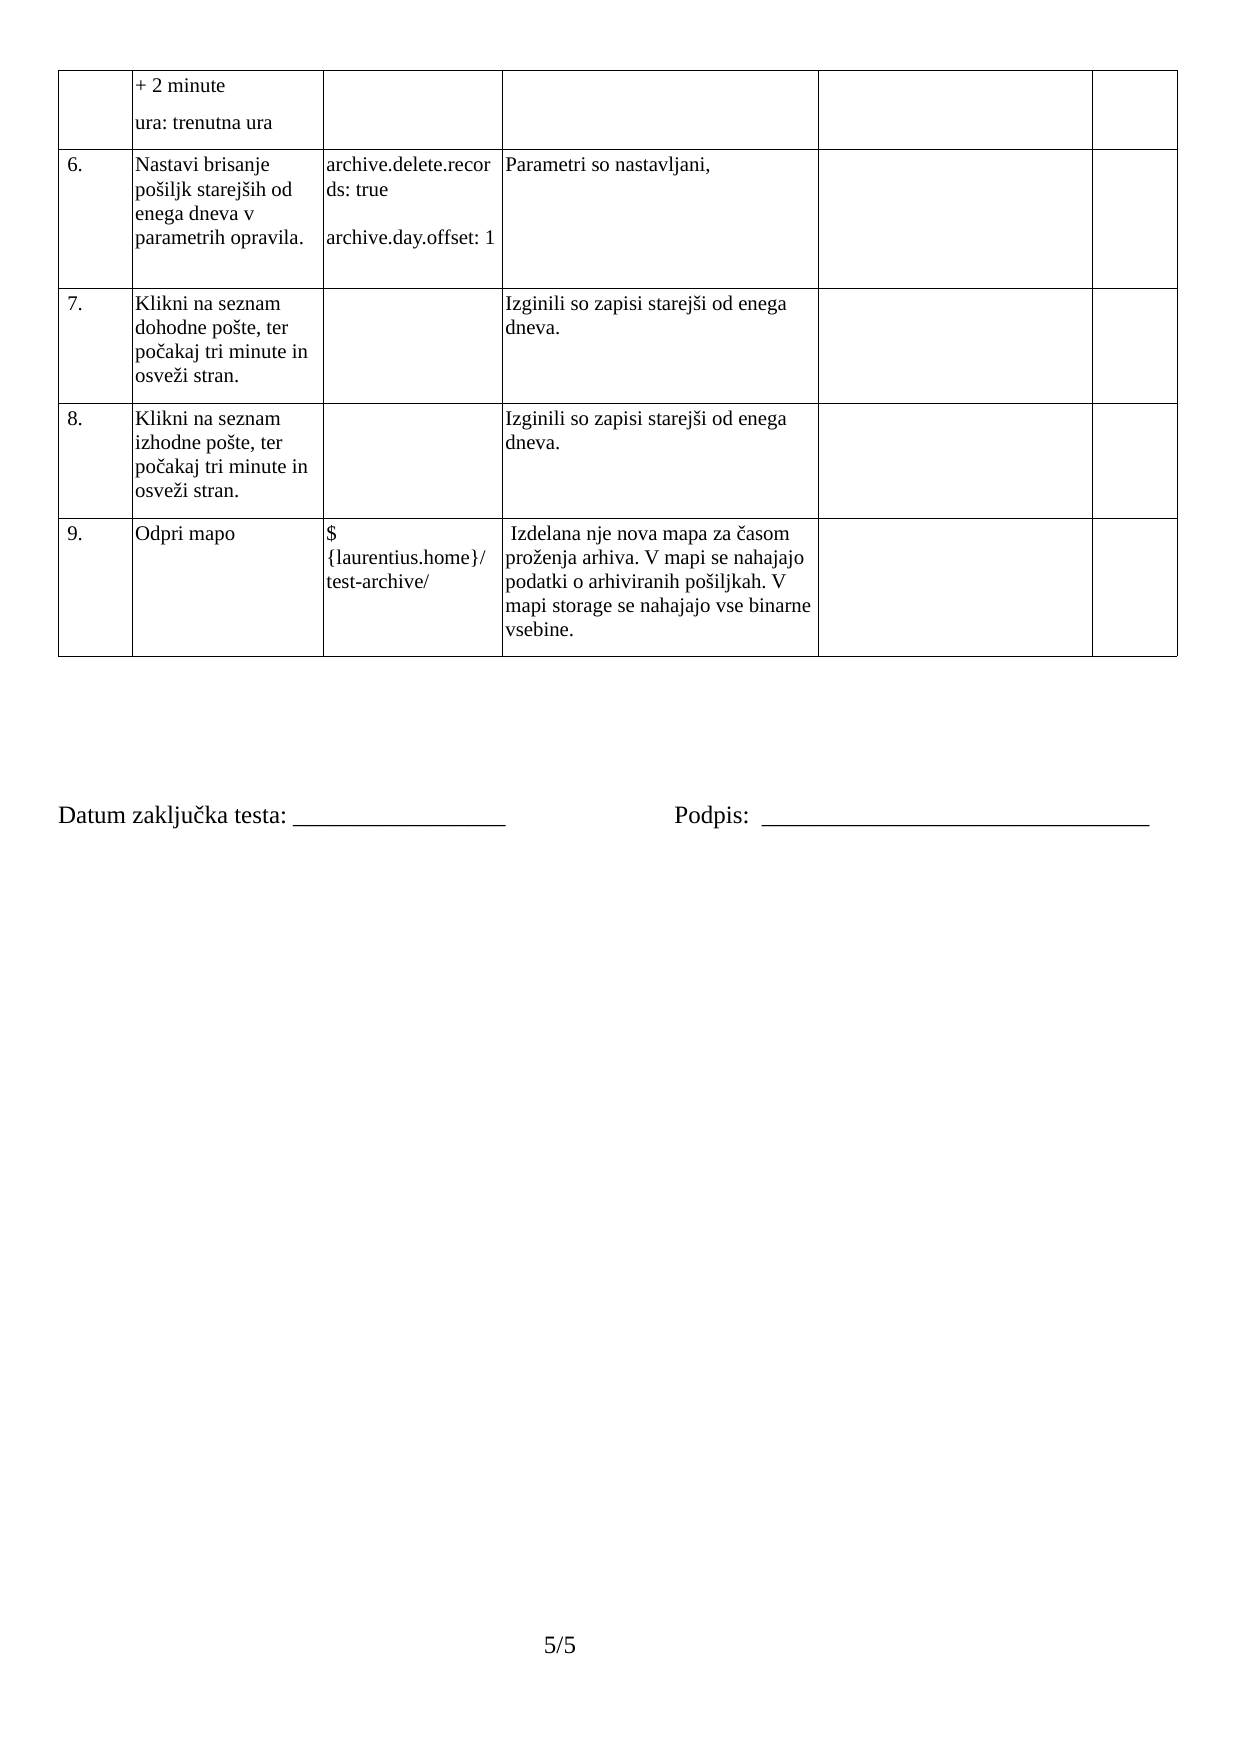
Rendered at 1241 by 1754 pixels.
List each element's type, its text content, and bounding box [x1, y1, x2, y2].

text Datum zaključka testa: _________________ Podpis: _______________________________ [58, 800, 1177, 829]
table_cell [1093, 519, 1177, 656]
table_cell [819, 289, 1092, 403]
table_cell Izginili so zapisi starejši od enega dneva. [503, 404, 818, 517]
table_cell Izginili so zapisi starejši od enega dneva. [503, 289, 818, 403]
table_cell [819, 404, 1092, 517]
table_cell Parametri so nastavljani, [503, 150, 818, 288]
table_cell [59, 519, 132, 656]
table_cell Odpri mapo [133, 519, 323, 656]
table_cell [324, 71, 502, 149]
table_cell [1093, 71, 1177, 149]
table_cell Klikni na seznam dohodne pošte, ter počakaj tri minute in osveži stran. [133, 289, 323, 403]
table_cell [819, 71, 1092, 149]
table_cell [1093, 404, 1177, 517]
table_cell [819, 519, 1092, 656]
table_cell Klikni na seznam izhodne pošte, ter počakaj tri minute in osveži stran. [133, 404, 323, 517]
table_cell [59, 150, 132, 288]
table_cell [324, 404, 502, 517]
table_cell [1093, 289, 1177, 403]
table_cell Nastavi brisanje pošiljk starejših od enega dneva v parametrih opravila. [133, 150, 323, 288]
table_cell [1093, 150, 1177, 288]
table_cell [59, 289, 132, 403]
table_cell [503, 71, 818, 149]
table_cell Izdelana nje nova mapa za časom proženja arhiva. V mapi se nahajajo podatki o arhiviranih pošiljkah. V mapi storage se nahajajo vse binarne vsebine. [503, 519, 818, 656]
table_cell [324, 289, 502, 403]
table_cell [59, 71, 132, 149]
table_cell [819, 150, 1092, 288]
table_cell [59, 404, 132, 517]
table_cell archive.delete.records: true archive.day.offset: 1 [324, 150, 502, 288]
table_cell + 2 minute ura: trenutna ura [133, 71, 323, 149]
table_cell ${laurentius.home}/test-archive/ [324, 519, 502, 656]
